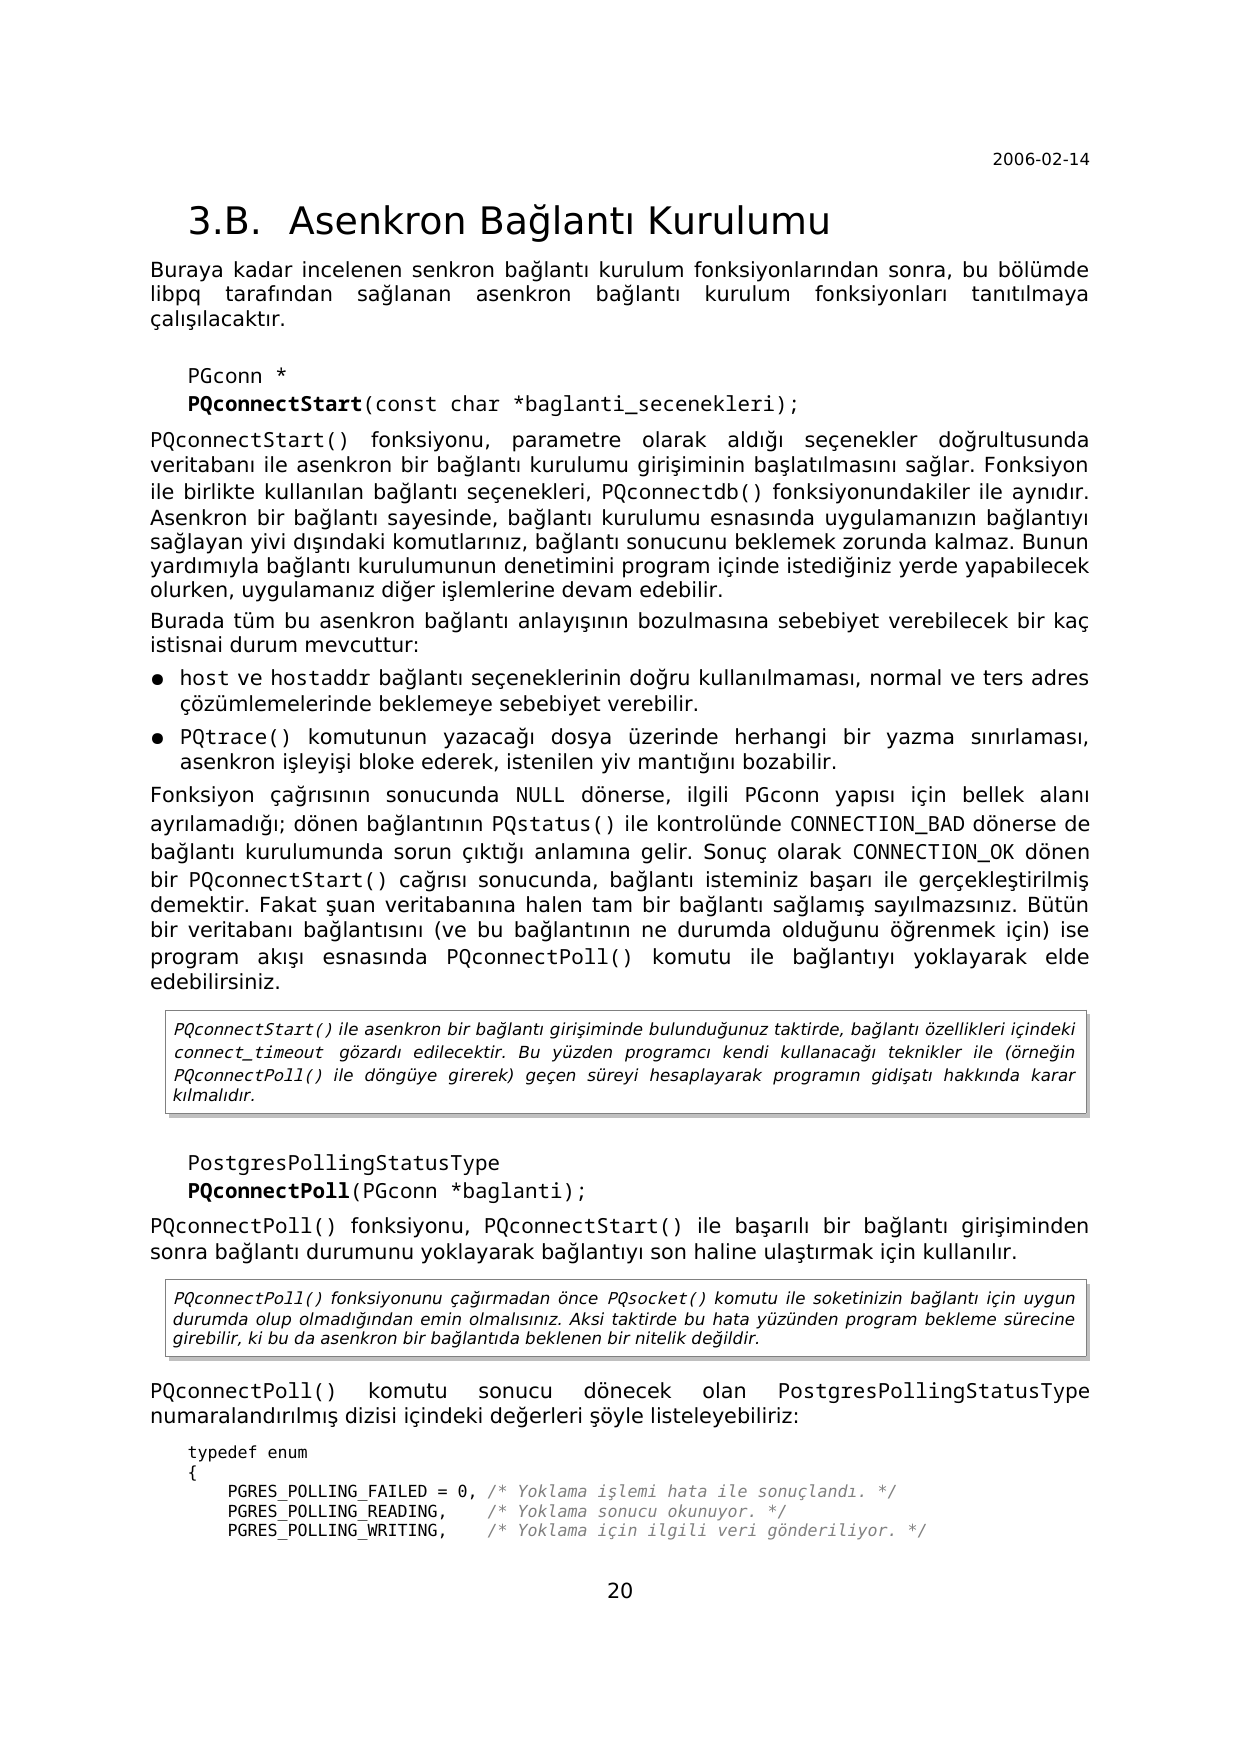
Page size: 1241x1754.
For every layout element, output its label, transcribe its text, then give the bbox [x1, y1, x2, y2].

text PQconnectPoll() fonksiyonunu çağırmadan önce PQsocket() komutu ile soketinizin bağlantı için uygun durumda olup olmadığından emin olmalısınız. Aksi taktirde bu hata yüzünden program bekleme sürecine girebilir, ki bu da asenkron bir bağlantıda beklenen bir nitelik değildir. [166, 1280, 1086, 1356]
text Burada tüm bu asenkron bağlantı anlayışının bozulmasına sebebiyet verebilecek bir kaç istisnai durum mevcuttur: [150, 609, 1090, 657]
text PGconn * PQconnectStart(const char *baglanti_secenekleri); [187, 361, 1090, 417]
text PostgresPollingStatusType PQconnectPoll(PGconn *baglanti); [187, 1148, 1090, 1204]
text PQconnectPoll() komutu sonucu dönecek olan PostgresPollingStatusType numaralandırılmış dizisi içindeki değerleri şöyle listeleyebiliriz: [150, 1376, 1090, 1428]
text PQconnectStart() ile asenkron bir bağlantı girişiminde bulunduğunuz taktirde, bağlantı özellikleri içindeki connect_timeout gözardı edilecektir. Bu yüzden programcı kendi kullanacağı teknikler ile (örneğin PQconnectPoll() ile döngüye girerek) geçen süreyi hesaplayarak programın gidişatı hakkında karar kılmalıdır. [166, 1011, 1086, 1113]
text PQconnectPoll() fonksiyonu, PQconnectStart() ile başarılı bir bağlantı girişiminden sonra bağlantı durumunu yoklayarak bağlantıyı son haline ulaştırmak için kullanılır. [150, 1212, 1090, 1264]
list PQtrace() komutunun yazacağı dosya üzerinde herhangi bir yazma sınırlaması, asenkron işleyişi bloke ederek, istenilen yiv mantığını bozabilir. [150, 722, 1090, 774]
text PQconnectStart() fonksiyonu, parametre olarak aldığı seçenekler doğrultusunda veritabanı ile asenkron bir bağlantı kurulumu girişiminin başlatılmasını sağlar. Fonksiyon ile birlikte kullanılan bağlantı seçenekleri, PQconnectdb() fonksiyonundakiler ile aynıdır. Asenkron bir bağlantı sayesinde, bağlantı kurulumu esnasında uygulamanızın bağlantıyı sağlayan yivi dışındaki komutlarınız, bağlantı sonucunu beklemek zorunda kalmaz. Bunun yardımıyla bağlantı kurulumunun denetimini program içinde istediğiniz yerde yapabilecek olurken, uygulamanız diğer işlemlerine devam edebilir. [150, 425, 1090, 603]
text Fonksiyon çağrısının sonucunda NULL dönerse, ilgili PGconn yapısı için bellek alanı ayrılamadığı; dönen bağlantının PQstatus() ile kontrolünde CONNECTION_BAD dönerse de bağlantı kurulumunda sorun çıktığı anlamına gelir. Sonuç olarak CONNECTION_OK dönen bir PQconnectStart() cağrısı sonucunda, bağlantı isteminiz başarı ile gerçekleştirilmiş demektir. Fakat şuan veritabanına halen tam bir bağlantı sağlamış sayılmazsınız. Bütün bir veritabanı bağlantısını (ve bu bağlantının ne durumda olduğunu öğrenmek için) ise program akışı esnasında PQconnectPoll() komutu ile bağlantıyı yoklayarak elde edebilirsiniz. [150, 781, 1090, 994]
text typedef enum { PGRES_POLLING_FAILED = 0, /* Yoklama işlemi hata ile sonuçlandı. */ PGRES_POLLING_READING, /* Yoklama sonucu okunuyor. */ PGRES_POLLING_WRITING, /* Yoklama için ilgili veri gönderiliyor. */ [187, 1443, 1090, 1541]
subtitle Asenkron Bağlantı Kurulumu [187, 199, 1090, 243]
text Buraya kadar incelenen senkron bağlantı kurulum fonksiyonlarından sonra, bu bölümde libpq tarafından sağlanan asenkron bağlantı kurulum fonksiyonları tanıtılmaya çalışılacaktır. [150, 258, 1090, 331]
list host ve hostaddr bağlantı seçeneklerinin doğru kullanılmaması, normal ve ters adres çözümlemelerinde beklemeye sebebiyet verebilir. [150, 663, 1090, 716]
